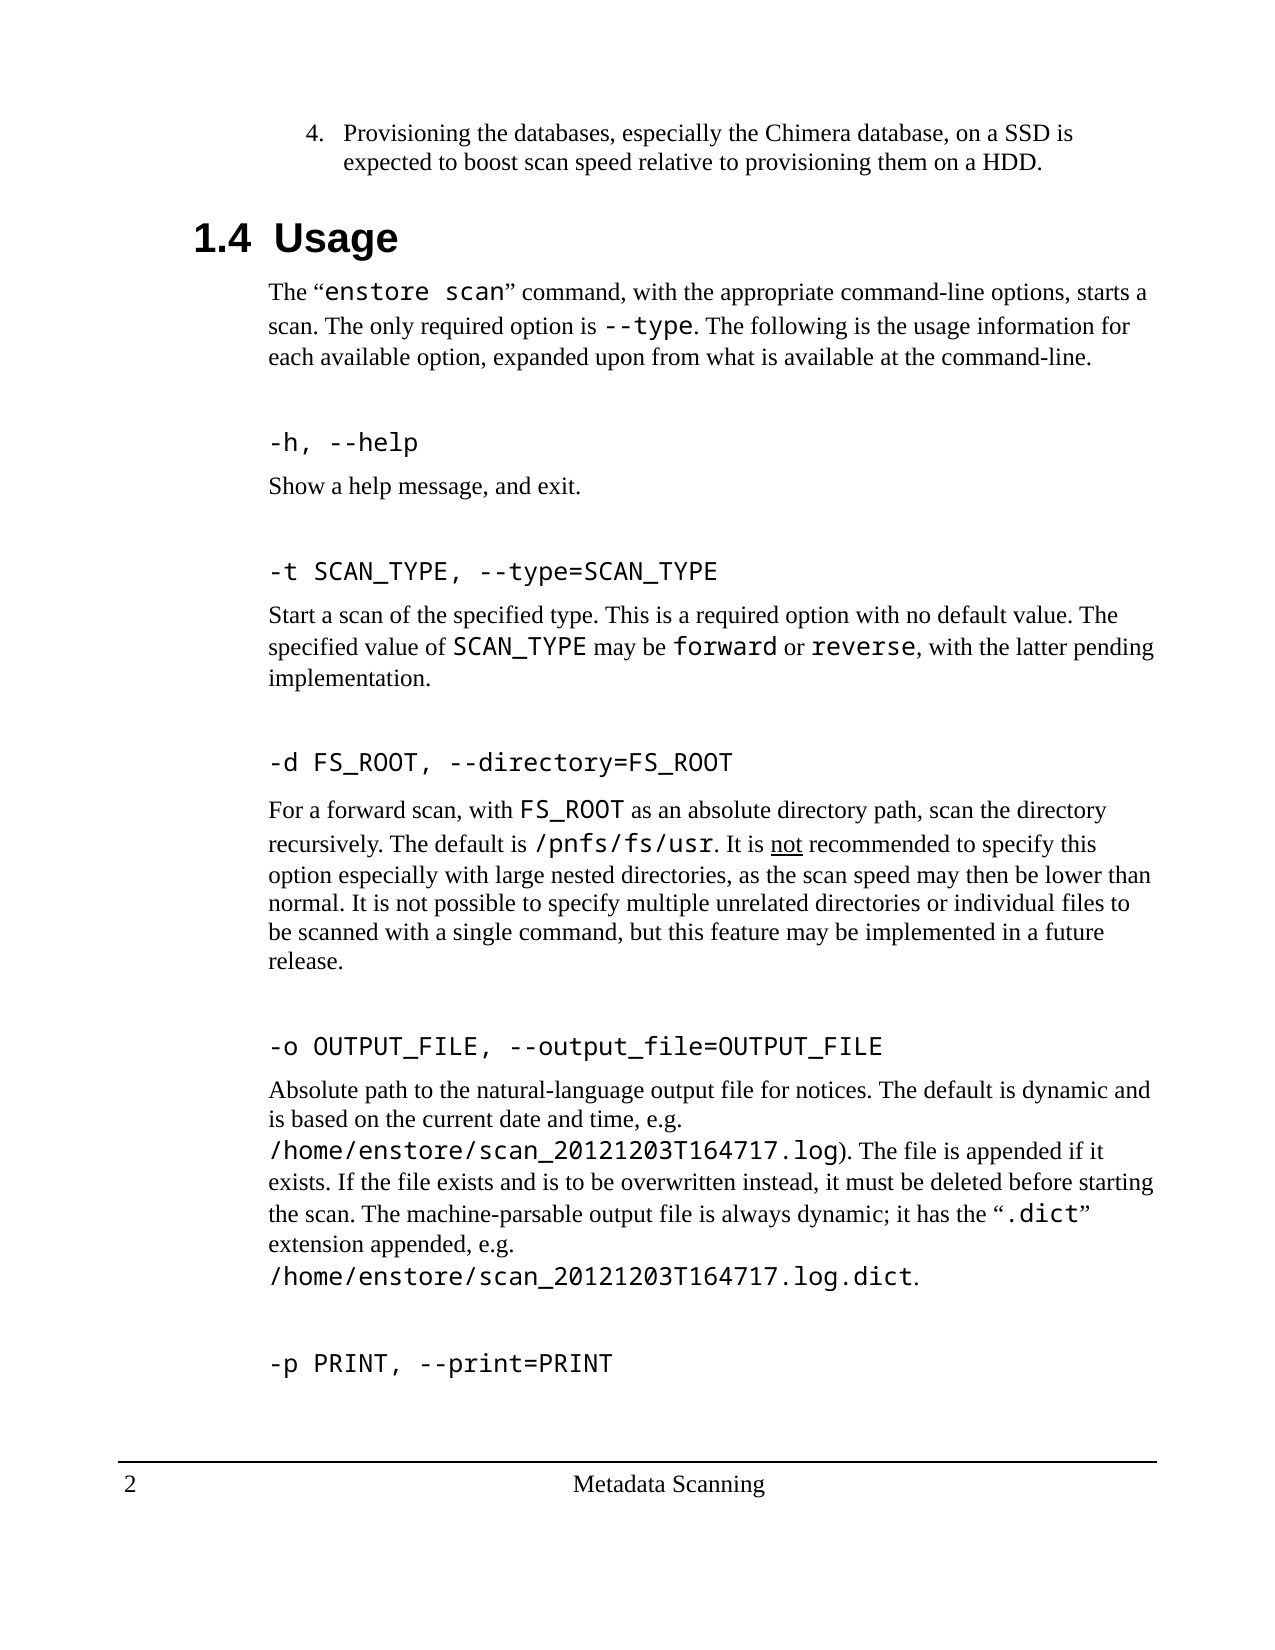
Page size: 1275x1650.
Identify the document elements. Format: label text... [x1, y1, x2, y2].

text Show a help message, and exit. [268, 471, 1157, 499]
text -t SCAN_TYPE, --type=SCAN_TYPE [268, 553, 1157, 587]
text -d FS_ROOT, --directory=FS_ROOT [268, 745, 1157, 779]
text For a forward scan, with FS_ROOT as an absolute directory path, scan the directory recursively. The default is /pnfs/fs/usr. It is not recommended to specify this option especially with large nested directories, as the scan speed may then be lower than normal. It is not possible to specify multiple unrelated directories or individual files to be scanned with a single command, but this feature may be implemented in a future release. [268, 792, 1157, 975]
text The “enstore scan” command, with the appropriate command-line options, starts a scan. The only required option is --type. The following is the usage information for each available option, expanded upon from what is available at the command-line. [268, 273, 1157, 370]
text -p PRINT, --print=PRINT [268, 1346, 1157, 1380]
text Start a scan of the specified type. This is a required option with no default value. The specified value of SCAN_TYPE may be forward or reverse, with the latter pending implementation. [268, 600, 1157, 691]
subtitle Usage [193, 213, 1157, 261]
list Provisioning the databases, especially the Chimera database, on a SSD is expected to boost scan speed relative to provisioning them on a HDD. [306, 118, 1157, 176]
text Absolute path to the natural-language output file for notices. The default is dynamic and is based on the current date and time, e.g. /home/enstore/scan_20121203T164717.log). The file is appended if it exists. If the file exists and is to be overwritten instead, it must be deleted before starting the scan. The machine-parsable output file is always dynamic; it has the “.dict” extension appended, e.g. /home/enstore/scan_20121203T164717.log.dict. [268, 1075, 1157, 1292]
text -o OUTPUT_FILE, --output_file=OUTPUT_FILE [268, 1028, 1157, 1063]
text -h, --help [268, 424, 1157, 458]
